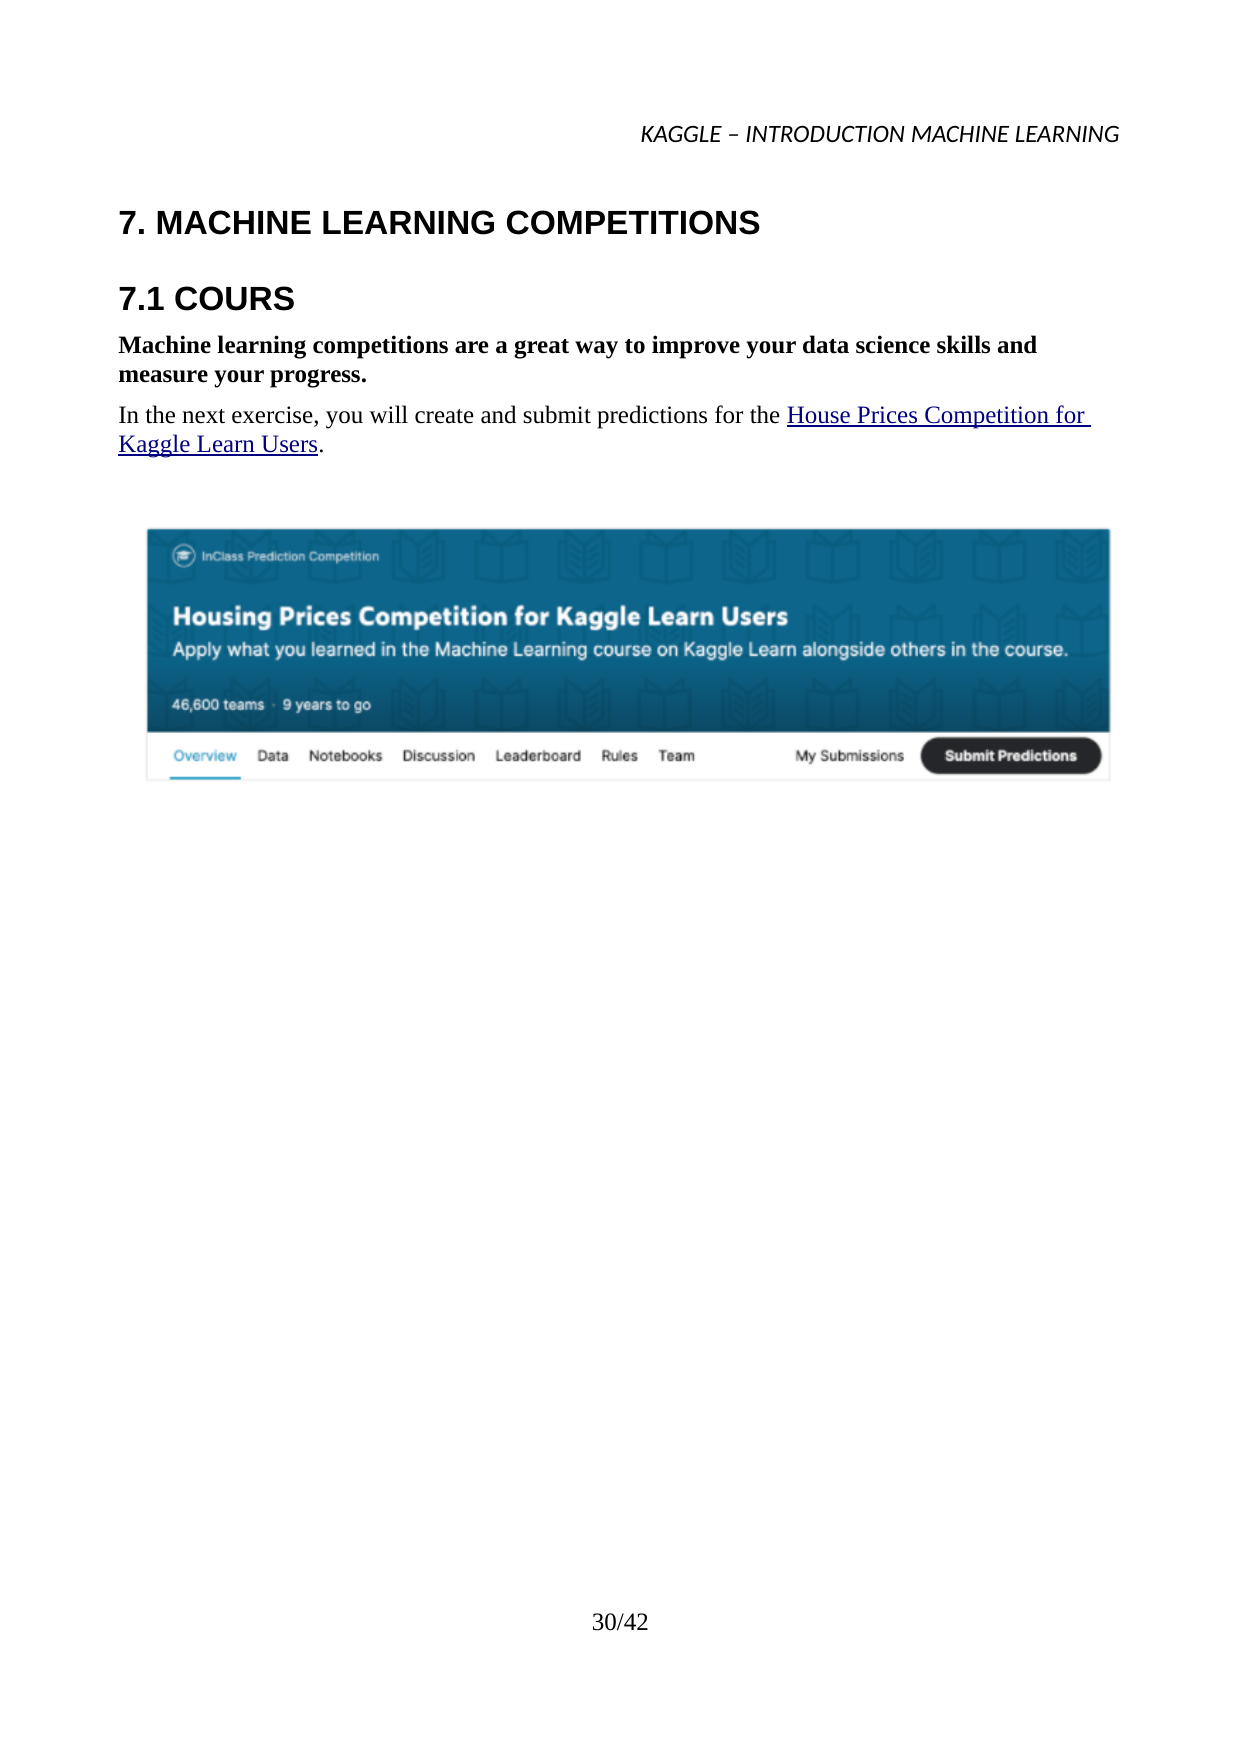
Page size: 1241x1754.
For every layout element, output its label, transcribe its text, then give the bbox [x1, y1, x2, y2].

subtitle 7. MACHINE LEARNING COMPETITIONS [118, 203, 1122, 242]
picture [118, 511, 1122, 814]
text Machine learning competitions are a great way to improve your data science skills and measure your progress. [118, 330, 1122, 388]
text In the next exercise, you will create and submit predictions for the House Prices Competition for Kaggle Learn Users. [118, 400, 1122, 458]
subtitle 7.1 COURS [118, 279, 1122, 318]
